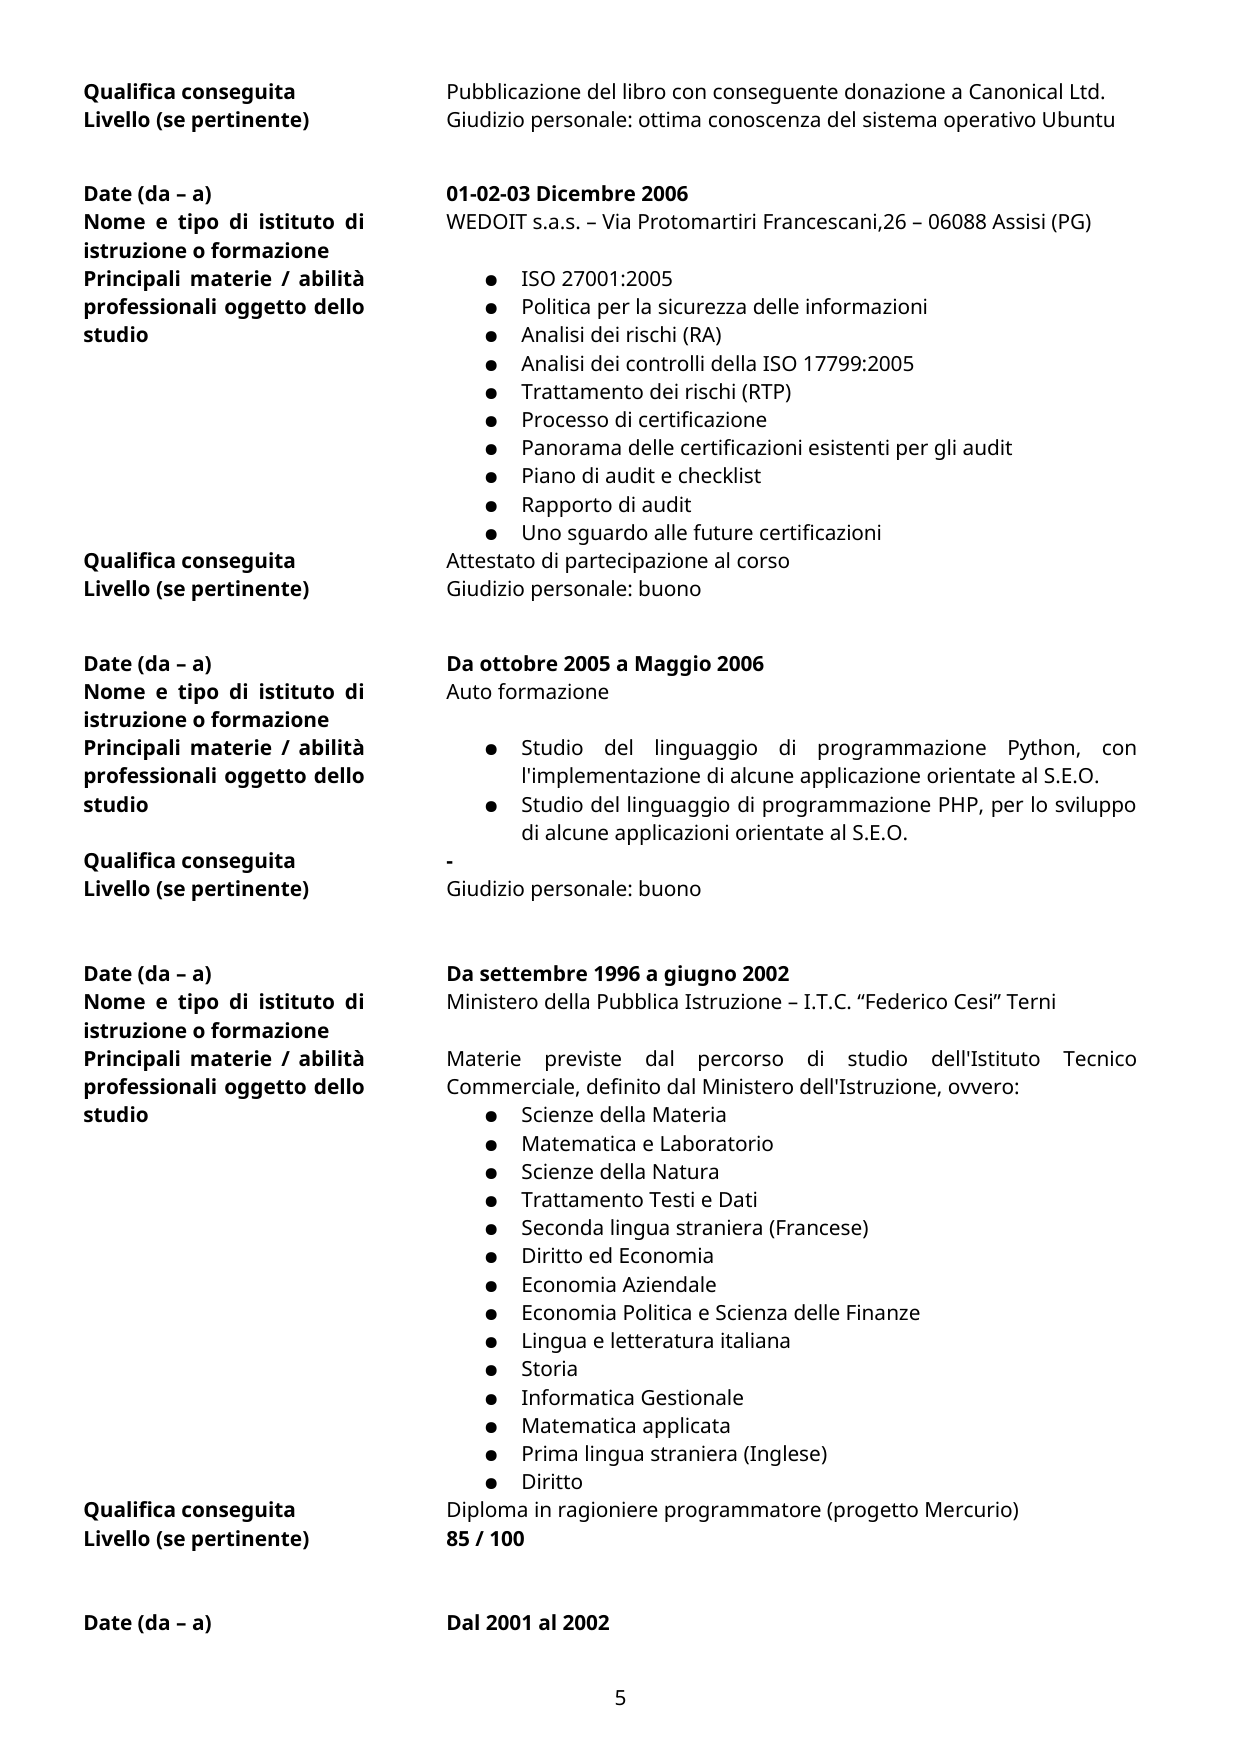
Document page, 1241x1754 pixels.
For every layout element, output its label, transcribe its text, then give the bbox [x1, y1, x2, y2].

table_cell Nome e tipo di istituto di istruzione o formazione [72, 677, 376, 733]
table_cell Diploma in ragioniere programmatore (progetto Mercurio) [435, 1496, 1149, 1524]
table_header [376, 649, 435, 677]
table_cell Giudizio personale: buono [435, 875, 1149, 903]
table_cell Ministero della Pubblica Istruzione – I.T.C. “Federico Cesi” Terni [435, 988, 1149, 1044]
table_cell Principali materie / abilità professionali oggetto dello studio [72, 734, 376, 846]
table_cell 85 / 100 [435, 1524, 1149, 1552]
table_cell Studio del linguaggio di programmazione Python, con l'implementazione di alcune applicazione orientate al S.E.O. Studio del linguaggio di programmazione PHP, per lo sviluppo di alcune applicazioni orientate al S.E.O. [435, 734, 1149, 846]
table_cell ISO 27001:2005 Politica per la sicurezza delle informazioni Analisi dei rischi (RA) Analisi dei controlli della ISO 17799:2005 Trattamento dei rischi (RTP) Processo di certificazione Panorama delle certificazioni esistenti per gli audit Piano di audit e checklist Rapporto di audit Uno sguardo alle future certificazioni [435, 264, 1149, 546]
table_header Da ottobre 2005 a Maggio 2006 [435, 649, 1149, 677]
table_cell Pubblicazione del libro con conseguente donazione a Canonical Ltd. [435, 77, 1149, 105]
table_cell WEDOIT s.a.s. – Via Protomartiri Francescani,26 – 06088 Assisi (PG) [435, 208, 1149, 264]
table_cell Attestato di partecipazione al corso [435, 546, 1149, 574]
table_cell [376, 846, 435, 874]
table_header Dal 2001 al 2002 [435, 1609, 1149, 1637]
table_cell [376, 988, 435, 1044]
table_cell Qualifica conseguita [72, 77, 376, 105]
table_cell [376, 1524, 435, 1552]
table_cell [376, 875, 435, 903]
table_cell - [435, 846, 1149, 874]
table_cell Giudizio personale: ottima conoscenza del sistema operativo Ubuntu [435, 105, 1149, 133]
table_cell Nome e tipo di istituto di istruzione o formazione [72, 208, 376, 264]
table_header Da settembre 1996 a giugno 2002 [435, 959, 1149, 987]
table_cell Livello (se pertinente) [72, 575, 376, 603]
table_cell [376, 77, 435, 105]
table_header Date (da – a) [72, 649, 376, 677]
table_cell [376, 734, 435, 846]
table_cell Livello (se pertinente) [72, 1524, 376, 1552]
table_cell Principali materie / abilità professionali oggetto dello studio [72, 1044, 376, 1496]
table_cell Qualifica conseguita [72, 1496, 376, 1524]
table_cell Giudizio personale: buono [435, 575, 1149, 603]
table_cell [376, 677, 435, 733]
table_cell [376, 575, 435, 603]
table_header [376, 1609, 435, 1637]
table_cell [376, 546, 435, 574]
table_cell [376, 264, 435, 546]
table_cell [376, 105, 435, 133]
table_header 01-02-03 Dicembre 2006 [435, 179, 1149, 207]
table_cell Qualifica conseguita [72, 846, 376, 874]
table_cell Nome e tipo di istituto di istruzione o formazione [72, 988, 376, 1044]
table_header Date (da – a) [72, 1609, 376, 1637]
table_cell [376, 1496, 435, 1524]
table_cell [376, 208, 435, 264]
table_cell Principali materie / abilità professionali oggetto dello studio [72, 264, 376, 546]
table_cell Livello (se pertinente) [72, 105, 376, 133]
table_cell Auto formazione [435, 677, 1149, 733]
table_header [376, 959, 435, 987]
table_header Date (da – a) [72, 959, 376, 987]
table_cell Qualifica conseguita [72, 546, 376, 574]
table_header Date (da – a) [72, 179, 376, 207]
table_cell Materie previste dal percorso di studio dell'Istituto Tecnico Commerciale, definito dal Ministero dell'Istruzione, ovvero: Scienze della Materia Matematica e Laboratorio Scienze della Natura Trattamento Testi e Dati Seconda lingua straniera (Francese) Diritto ed Economia Economia Aziendale Economia Politica e Scienza delle Finanze Lingua e letteratura italiana Storia Informatica Gestionale Matematica applicata Prima lingua straniera (Inglese) Diritto [435, 1044, 1149, 1496]
table_cell Livello (se pertinente) [72, 875, 376, 903]
table_cell [376, 1044, 435, 1496]
table_header [376, 179, 435, 207]
